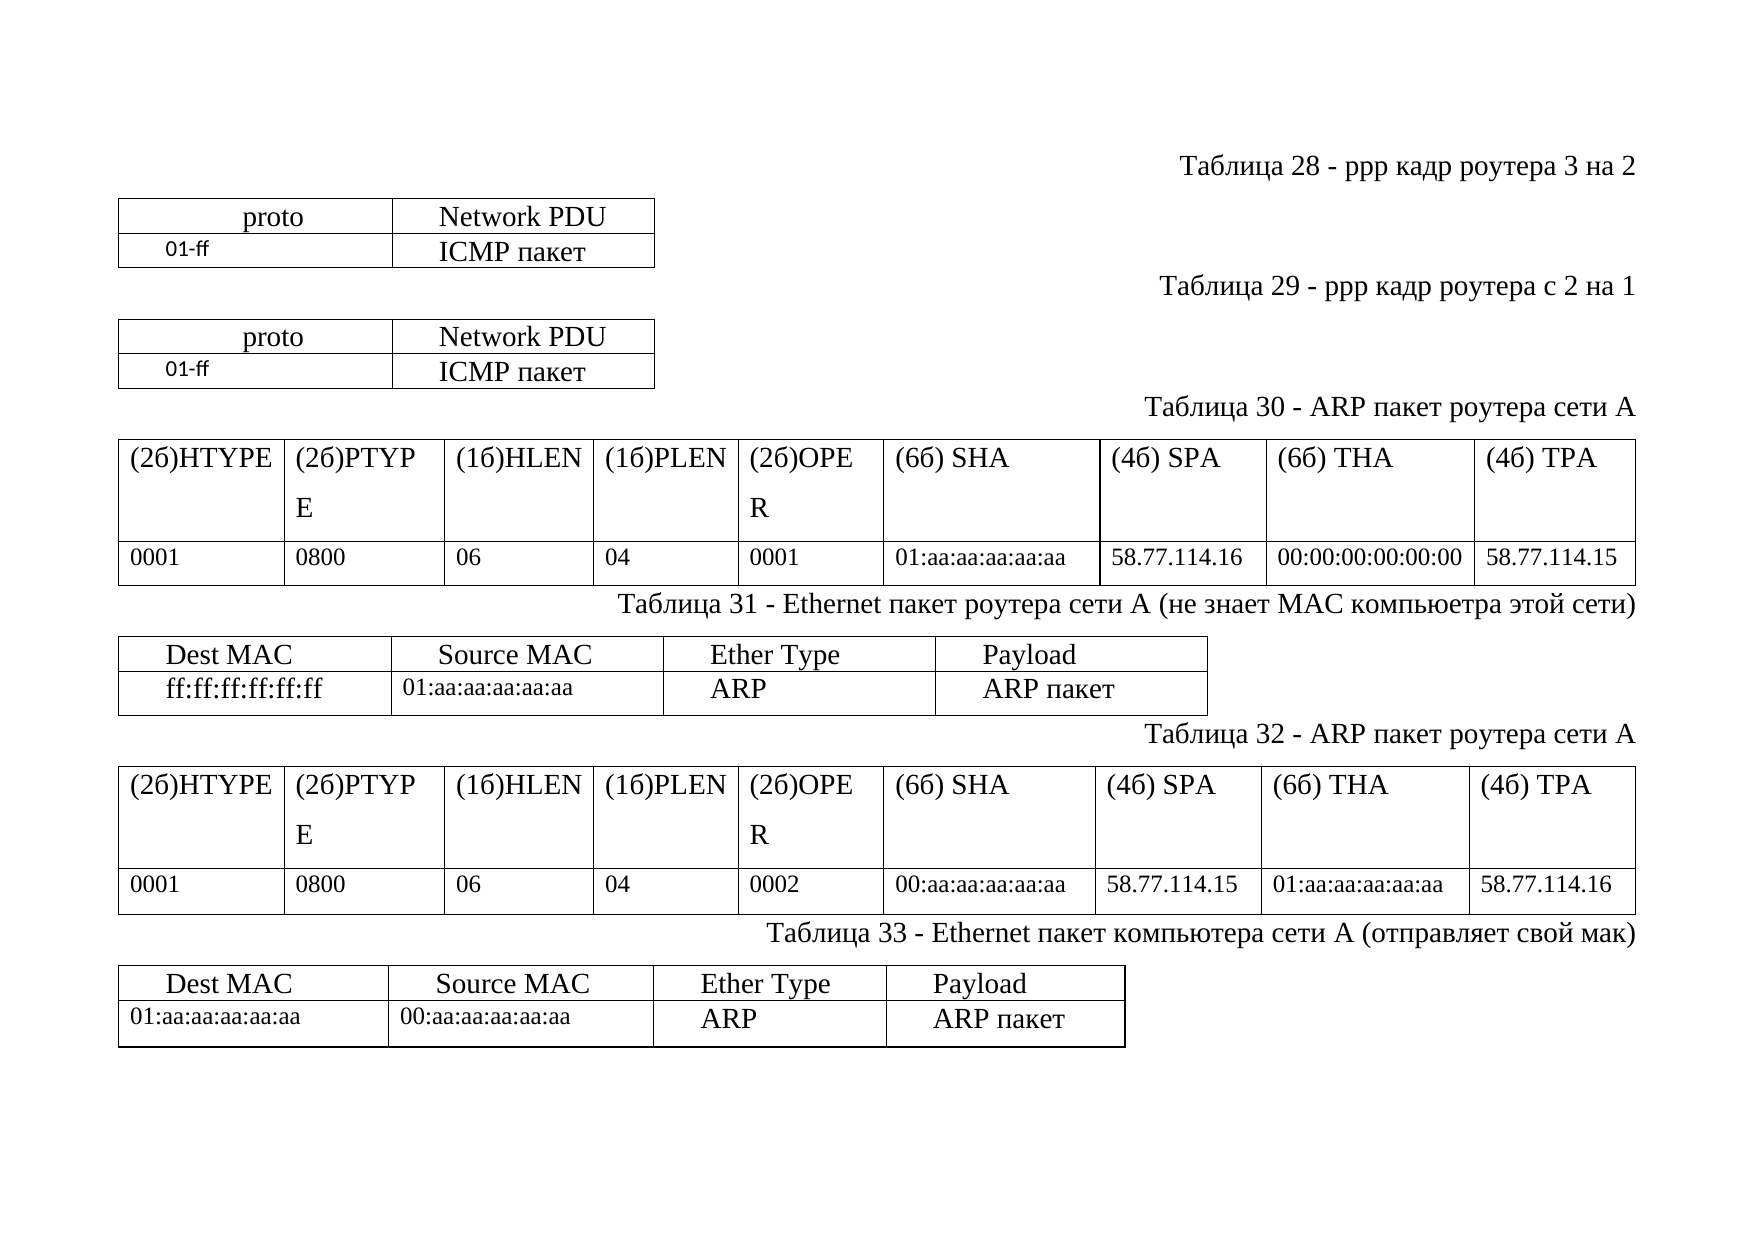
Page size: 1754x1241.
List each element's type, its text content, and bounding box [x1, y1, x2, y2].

table_cell 58.77.114.15 [1096, 869, 1261, 914]
text Таблица 31 - Ethernet пакет роутера сети A (не знает MAC компьюетра этой сети) [118, 586, 1636, 619]
table_header (1б)HLEN [445, 440, 593, 541]
table_header Payload [887, 966, 1124, 1000]
table_cell 04 [594, 542, 738, 585]
text Таблица 33 - Ethernet пакет компьютера сети A (отправляет свой мак) [118, 915, 1636, 949]
table_cell ARP пакет [887, 1001, 1124, 1046]
table_header Ether Type [664, 637, 935, 671]
table_cell 04 [594, 869, 738, 914]
table_cell 01-ff [119, 354, 392, 388]
table_header (4б) SPA [1101, 440, 1266, 541]
table_cell 01:aa:aa:aa:aa:aa [1262, 869, 1469, 914]
table_header (1б)PLEN [594, 440, 738, 541]
table_cell 58.77.114.16 [1470, 869, 1635, 914]
table_header (2б)HTYPE [119, 440, 284, 541]
table_header (4б) TPA [1475, 440, 1635, 541]
table_cell 0001 [119, 869, 284, 914]
text Таблица 32 - ARP пакет роутера сети A [118, 716, 1636, 749]
table_cell 0001 [739, 542, 883, 585]
table_header (6б) THA [1262, 767, 1469, 868]
table_cell ff:ff:ff:ff:ff:ff [119, 672, 391, 715]
table_cell 01:aa:aa:aa:aa:aa [884, 542, 1099, 585]
table_header Source MAC [392, 637, 663, 671]
table_header Network PDU [393, 199, 654, 233]
table_cell 00:00:00:00:00:00 [1267, 542, 1474, 585]
table_cell 58.77.114.15 [1475, 542, 1635, 585]
table_cell ICMP пакет [393, 234, 654, 267]
table_header (6б) THA [1267, 440, 1474, 541]
text Таблица 29 - ppp кадр роутера с 2 на 1 [118, 268, 1636, 302]
table_header (2б)HTYPE [119, 767, 284, 868]
table_header (2б)OPER [739, 440, 883, 541]
table_cell 01:aa:aa:aa:aa:aa [119, 1001, 388, 1046]
table_header Ether Type [654, 966, 886, 1000]
table_cell 06 [445, 869, 593, 914]
table_header (2б)PTYPE [285, 767, 444, 868]
table_cell 01:aa:aa:aa:aa:aa [392, 672, 663, 715]
table_header proto [119, 199, 392, 233]
table_cell 06 [445, 542, 593, 585]
table_cell ARP пакет [936, 672, 1207, 715]
table_header Dest MAC [119, 637, 391, 671]
table_header (6б) SHA [884, 440, 1099, 541]
table_cell 01-ff [119, 234, 392, 267]
table_header (4б) SPA [1096, 767, 1261, 868]
table_header (1б)PLEN [594, 767, 738, 868]
table_cell 0800 [285, 542, 444, 585]
table_header (2б)OPER [739, 767, 883, 868]
text Таблица 28 - ppp кадр роутера 3 на 2 [118, 148, 1636, 181]
table_header (1б)HLEN [445, 767, 593, 868]
table_header Source MAC [389, 966, 653, 1000]
table_cell 00:aa:aa:aa:aa:aa [389, 1001, 653, 1046]
table_header (6б) SHA [884, 767, 1095, 868]
table_header Dest MAC [119, 966, 388, 1000]
table_header (2б)PTYPE [285, 440, 444, 541]
table_header (4б) TPA [1470, 767, 1635, 868]
table_cell 0002 [739, 869, 883, 914]
table_header proto [119, 320, 392, 353]
table_cell 0800 [285, 869, 444, 914]
table_cell ARP [664, 672, 935, 715]
table_cell ICMP пакет [393, 354, 654, 388]
table_header Network PDU [393, 320, 654, 353]
table_cell 58.77.114.16 [1101, 542, 1266, 585]
table_cell 0001 [119, 542, 284, 585]
table_cell 00:aa:aa:aa:aa:aa [884, 869, 1095, 914]
table_cell ARP [654, 1001, 886, 1046]
text Таблица 30 - ARP пакет роутера сети A [118, 389, 1636, 422]
table_header Payload [936, 637, 1207, 671]
